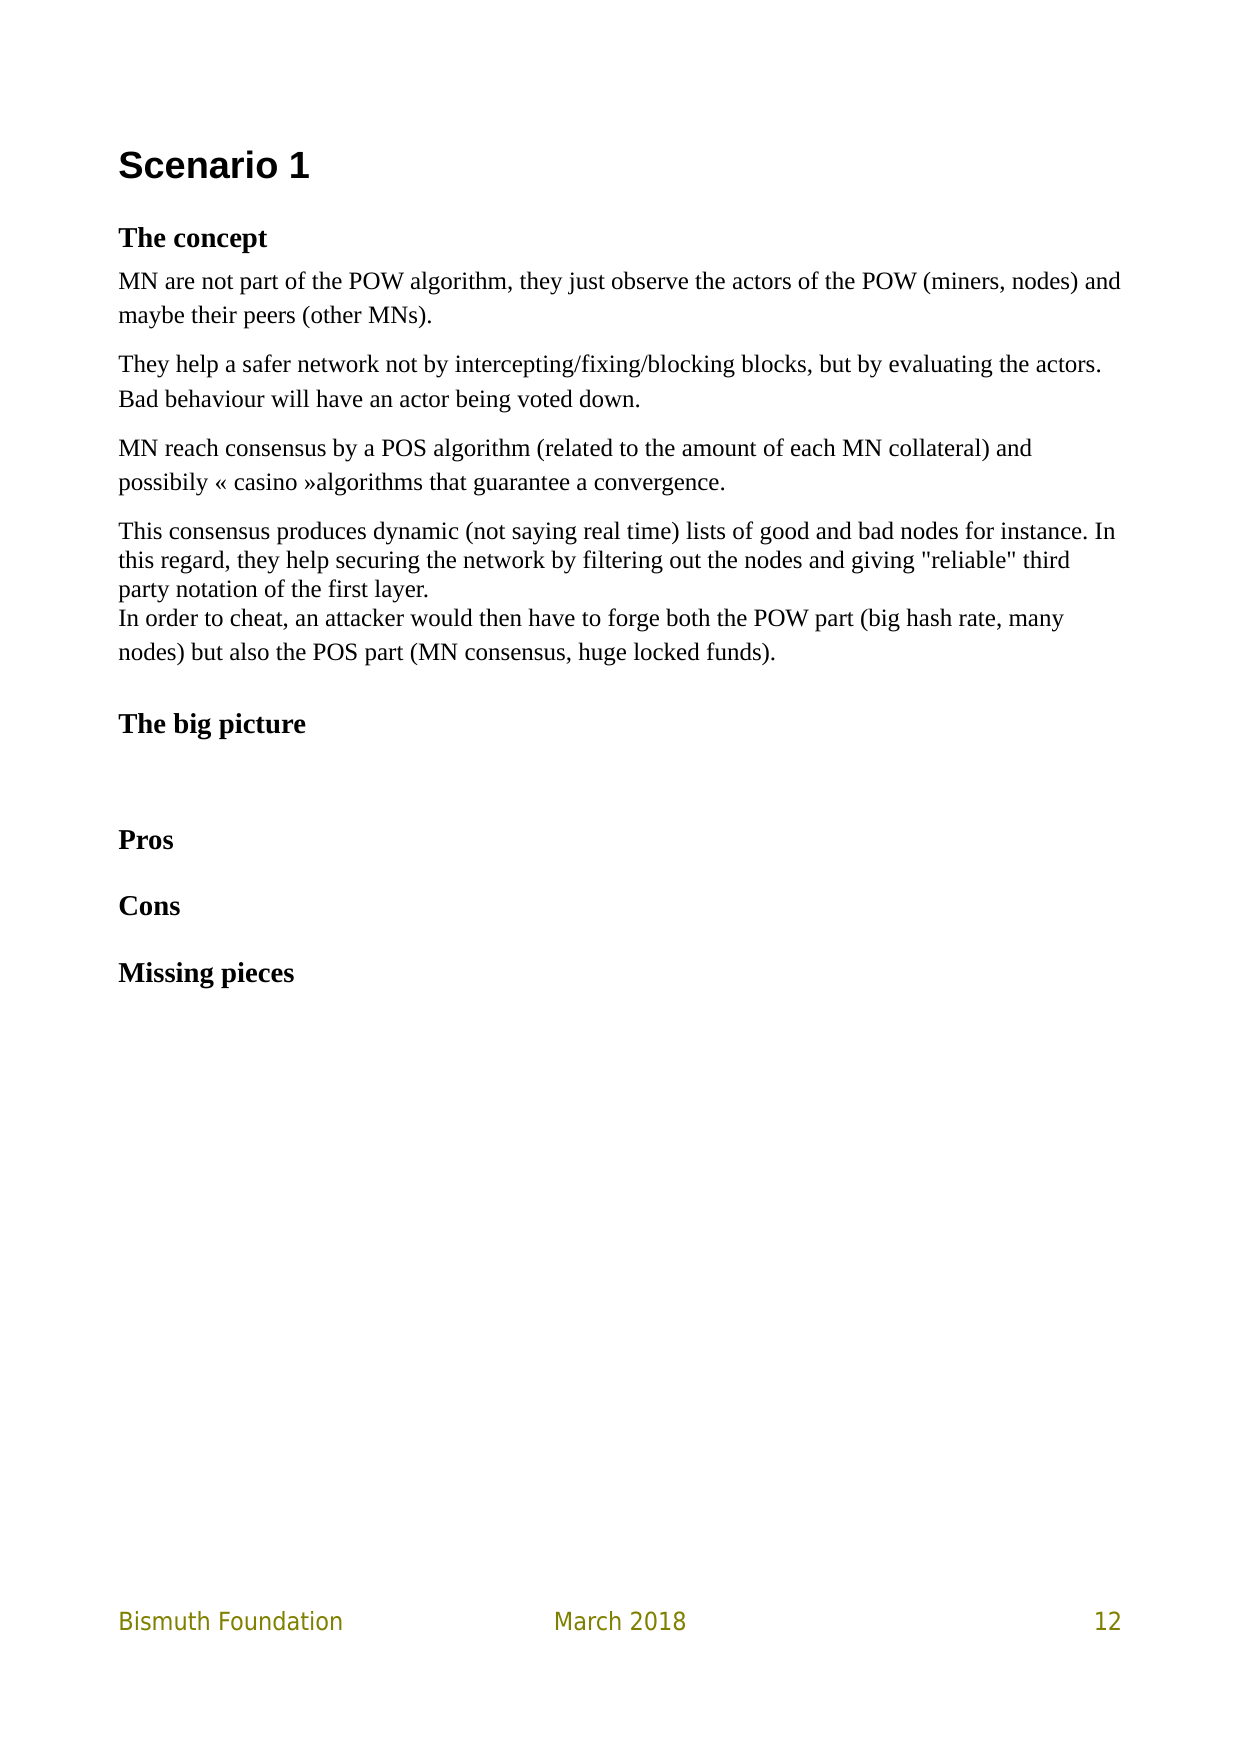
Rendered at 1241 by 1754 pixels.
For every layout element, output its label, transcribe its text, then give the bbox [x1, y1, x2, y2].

subtitle Pros [118, 822, 1122, 856]
subtitle The concept [118, 220, 1122, 253]
text This consensus produces dynamic (not saying real time) lists of good and bad nodes for instance. In this regard, they help securing the network by filtering out the nodes and giving "reliable" third party notation of the first layer. [118, 516, 1122, 603]
text MN reach consensus by a POS algorithm (related to the amount of each MN collateral) and possibily « casino »algorithms that guarantee a convergence. [118, 433, 1122, 496]
text They help a safer network not by intercepting/fixing/blocking blocks, but by evaluating the actors. Bad behaviour will have an actor being voted down. [118, 349, 1122, 412]
text In order to cheat, an attacker would then have to forge both the POW part (big hash rate, many nodes) but also the POS part (MN consensus, huge locked funds). [118, 603, 1122, 666]
subtitle Cons [118, 889, 1122, 922]
subtitle Scenario 1 [118, 143, 1122, 187]
subtitle The big picture [118, 707, 1122, 740]
subtitle Missing pieces [118, 955, 1122, 988]
text MN are not part of the POW algorithm, they just observe the actors of the POW (miners, nodes) and maybe their peers (other MNs). [118, 266, 1122, 329]
